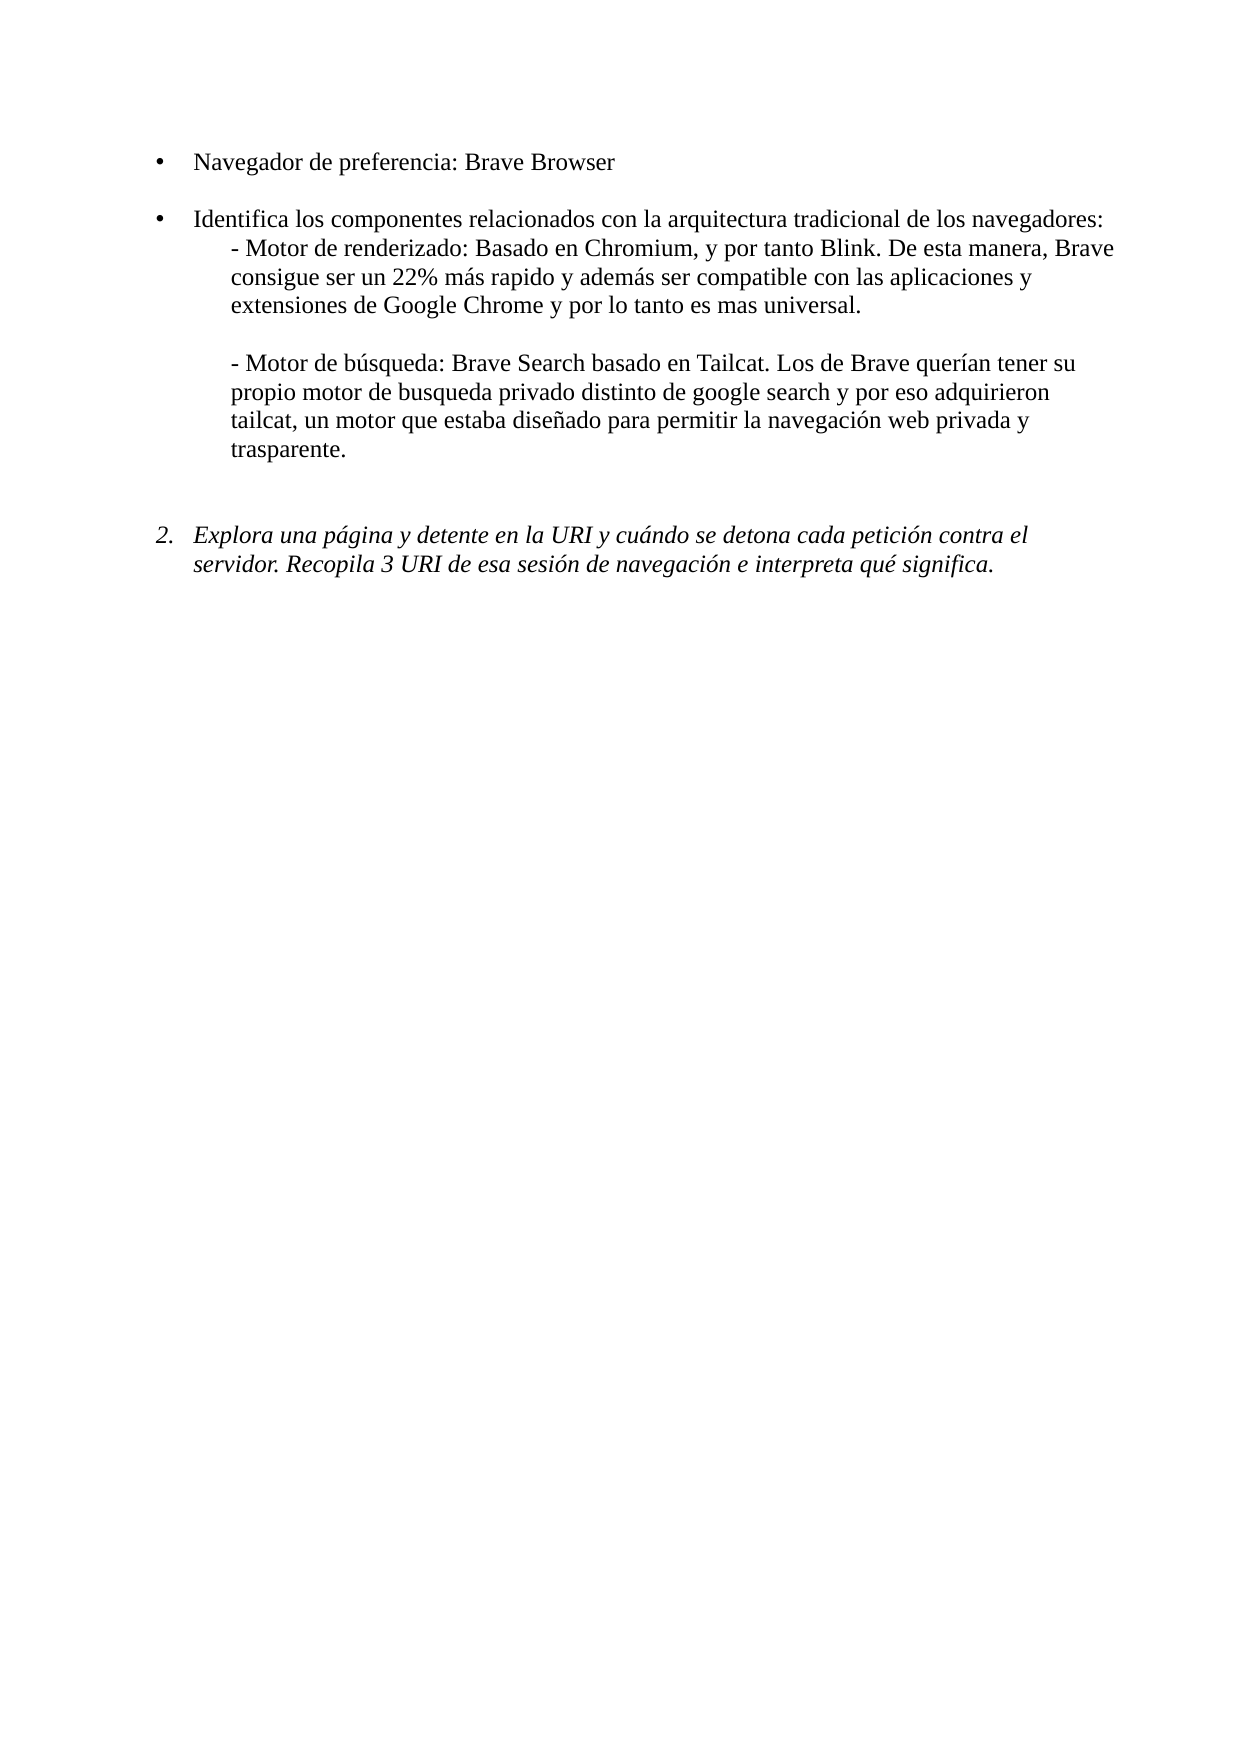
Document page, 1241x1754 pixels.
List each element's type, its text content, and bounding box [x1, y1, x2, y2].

list - Motor de búsqueda: Brave Search basado en Tailcat. Los de Brave querían tener su propio motor de busqueda privado distinto de google search y por eso adquirieron tailcat, un motor que estaba diseñado para permitir la navegación web privada y trasparente. [193, 348, 1122, 463]
list Navegador de preferencia: Brave Browser [156, 147, 1122, 176]
list Identifica los componentes relacionados con la arquitectura tradicional de los navegadores: [156, 204, 1122, 233]
list Explora una página y detente en la URI y cuándo se detona cada petición contra el servidor. Recopila 3 URI de esa sesión de navegación e interpreta qué significa. [156, 521, 1122, 578]
list - Motor de renderizado: Basado en Chromium, y por tanto Blink. De esta manera, Brave consigue ser un 22% más rapido y además ser compatible con las aplicaciones y extensiones de Google Chrome y por lo tanto es mas universal. [193, 233, 1122, 319]
